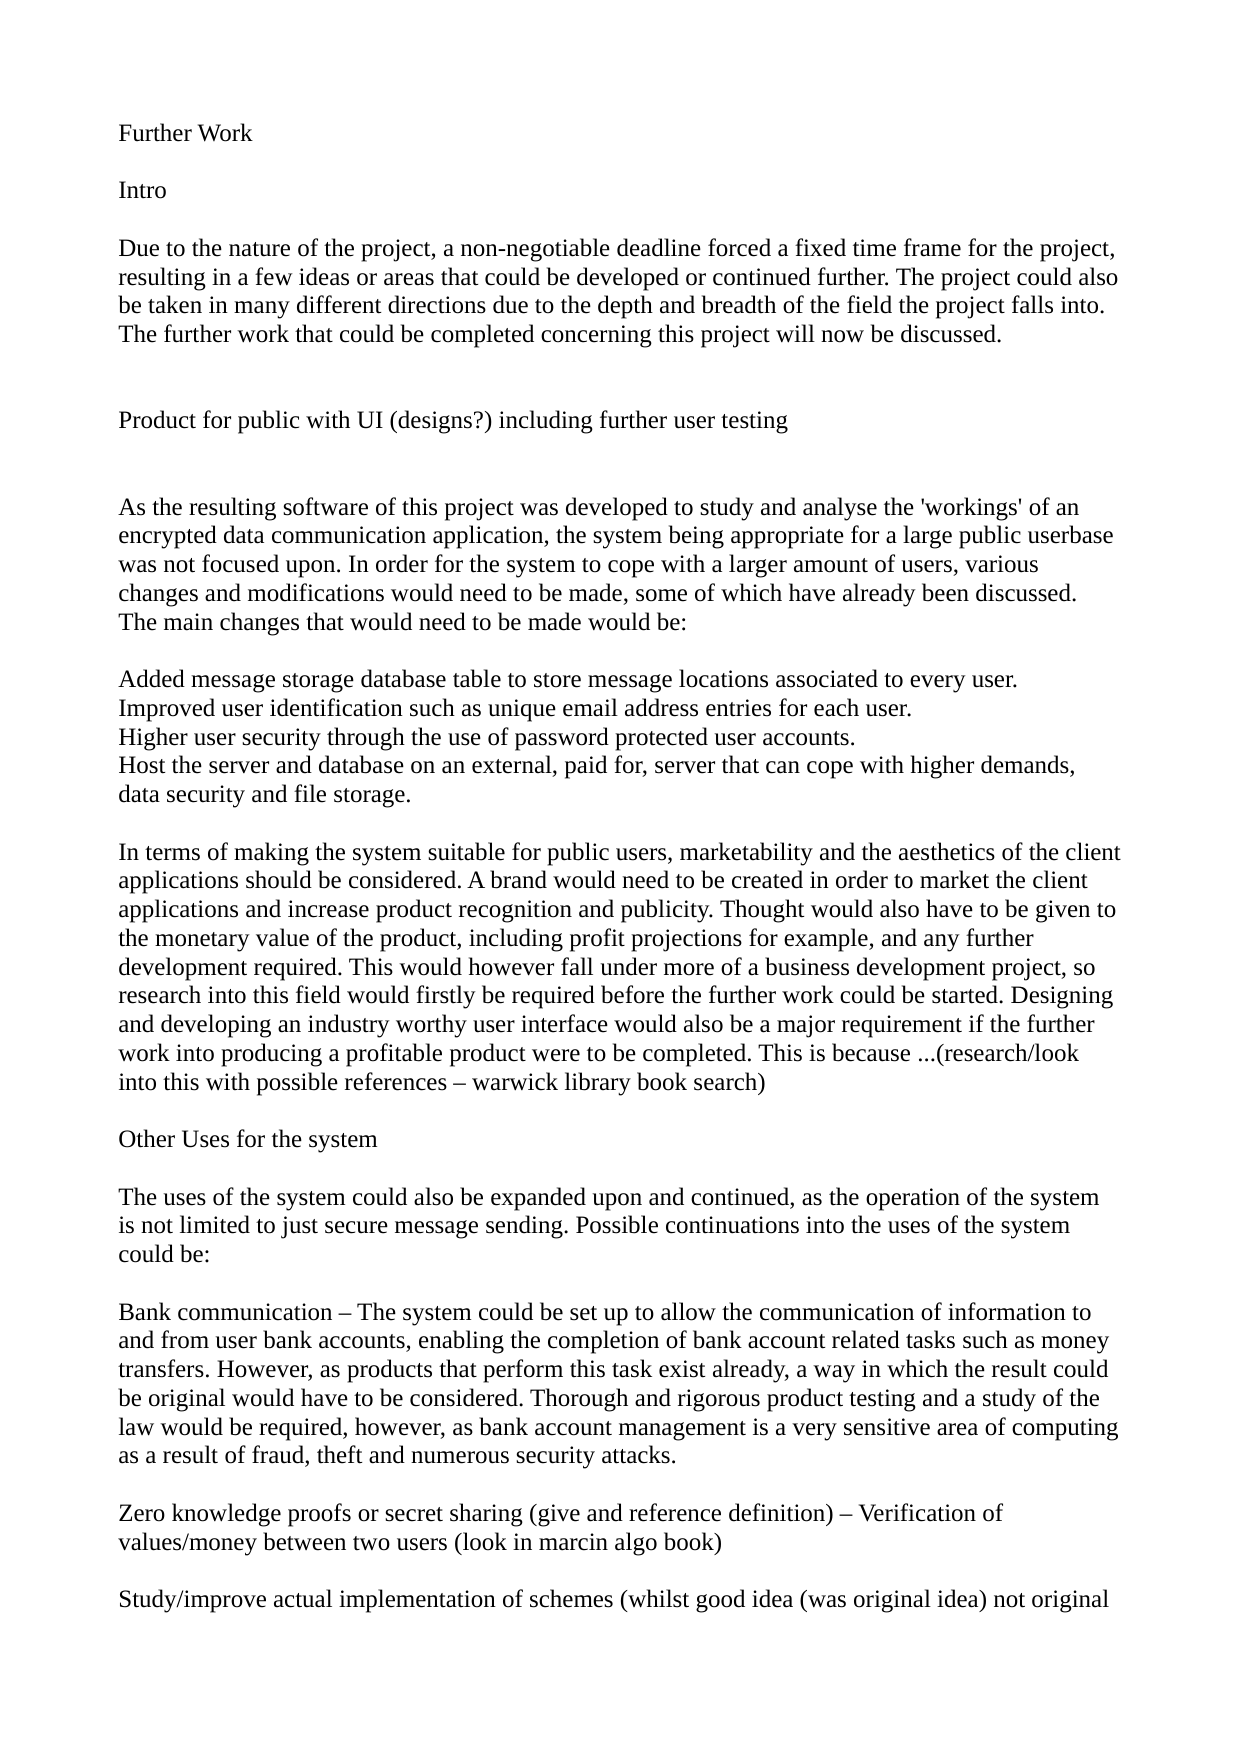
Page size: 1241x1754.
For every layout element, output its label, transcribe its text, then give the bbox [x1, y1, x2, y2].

text Other Uses for the system [118, 1124, 1122, 1153]
text Study/improve actual implementation of schemes (whilst good idea (was original idea) not original [118, 1584, 1122, 1613]
text Host the server and database on an external, paid for, server that can cope with higher demands, data security and file storage. [118, 751, 1122, 808]
text As the resulting software of this project was developed to study and analyse the 'workings' of an encrypted data communication application, the system being appropriate for a large public userbase was not focused upon. In order for the system to cope with a larger amount of users, various changes and modifications would need to be made, some of which have already been discussed. The main changes that would need to be made would be: Added message storage database table to store message locations associated to every user. [118, 492, 1122, 693]
text Bank communication – The system could be set up to allow the communication of information to and from user bank accounts, enabling the completion of bank account related tasks such as money transfers. However, as products that perform this task exist already, a way in which the result could be original would have to be considered. Thorough and rigorous product testing and a study of the law would be required, however, as bank account management is a very sensitive area of computing as a result of fraud, theft and numerous security attacks. [118, 1297, 1122, 1469]
text Improved user identification such as unique email address entries for each user. [118, 693, 1122, 722]
text The uses of the system could also be expanded upon and continued, as the operation of the system is not limited to just secure message sending. Possible continuations into the uses of the system could be: [118, 1182, 1122, 1268]
text Due to the nature of the project, a non-negotiable deadline forced a fixed time frame for the project, resulting in a few ideas or areas that could be developed or continued further. The project could also be taken in many different directions due to the depth and breadth of the field the project falls into. The further work that could be completed concerning this project will now be discussed. [118, 233, 1122, 348]
text Product for public with UI (designs?) including further user testing [118, 406, 1122, 434]
text In terms of making the system suitable for public users, marketability and the aesthetics of the client applications should be considered. A brand would need to be created in order to market the client applications and increase product recognition and publicity. Thought would also have to be given to the monetary value of the product, including profit projections for example, and any further development required. This would however fall under more of a business development project, so research into this field would firstly be required before the further work could be started. Designing and developing an industry worthy user interface would also be a major requirement if the further work into producing a profitable product were to be completed. This is because ...(research/look into this with possible references – warwick library book search) [118, 837, 1122, 1096]
text Higher user security through the use of password protected user accounts. [118, 722, 1122, 751]
text Further Work [118, 118, 1122, 147]
text Intro [118, 176, 1122, 204]
text Zero knowledge proofs or secret sharing (give and reference definition) – Verification of values/money between two users (look in marcin algo book) [118, 1498, 1122, 1556]
